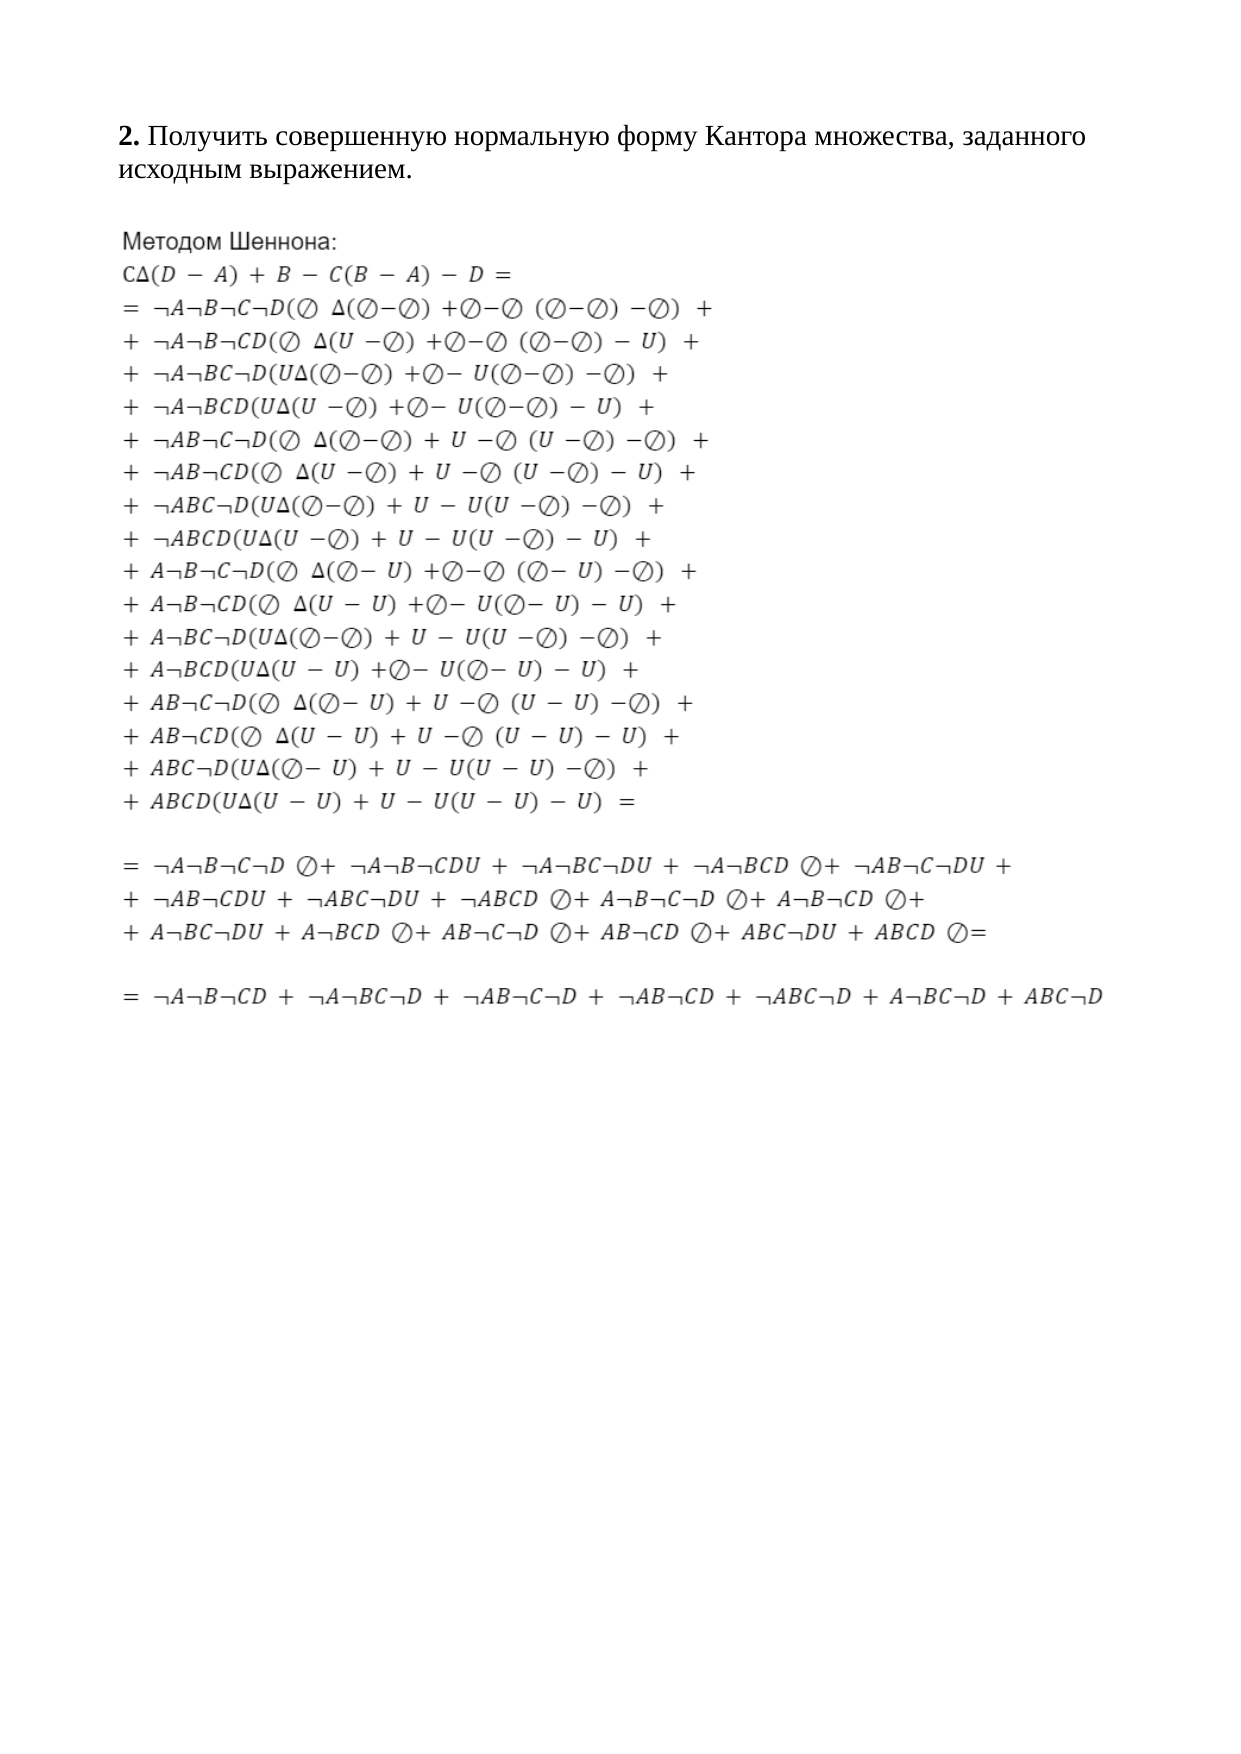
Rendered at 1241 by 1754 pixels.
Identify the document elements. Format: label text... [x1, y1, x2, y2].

picture [108, 220, 1113, 1012]
text 2. Получить совершенную нормальную форму Кантора множества, заданного исходным выражением. [118, 118, 1122, 185]
